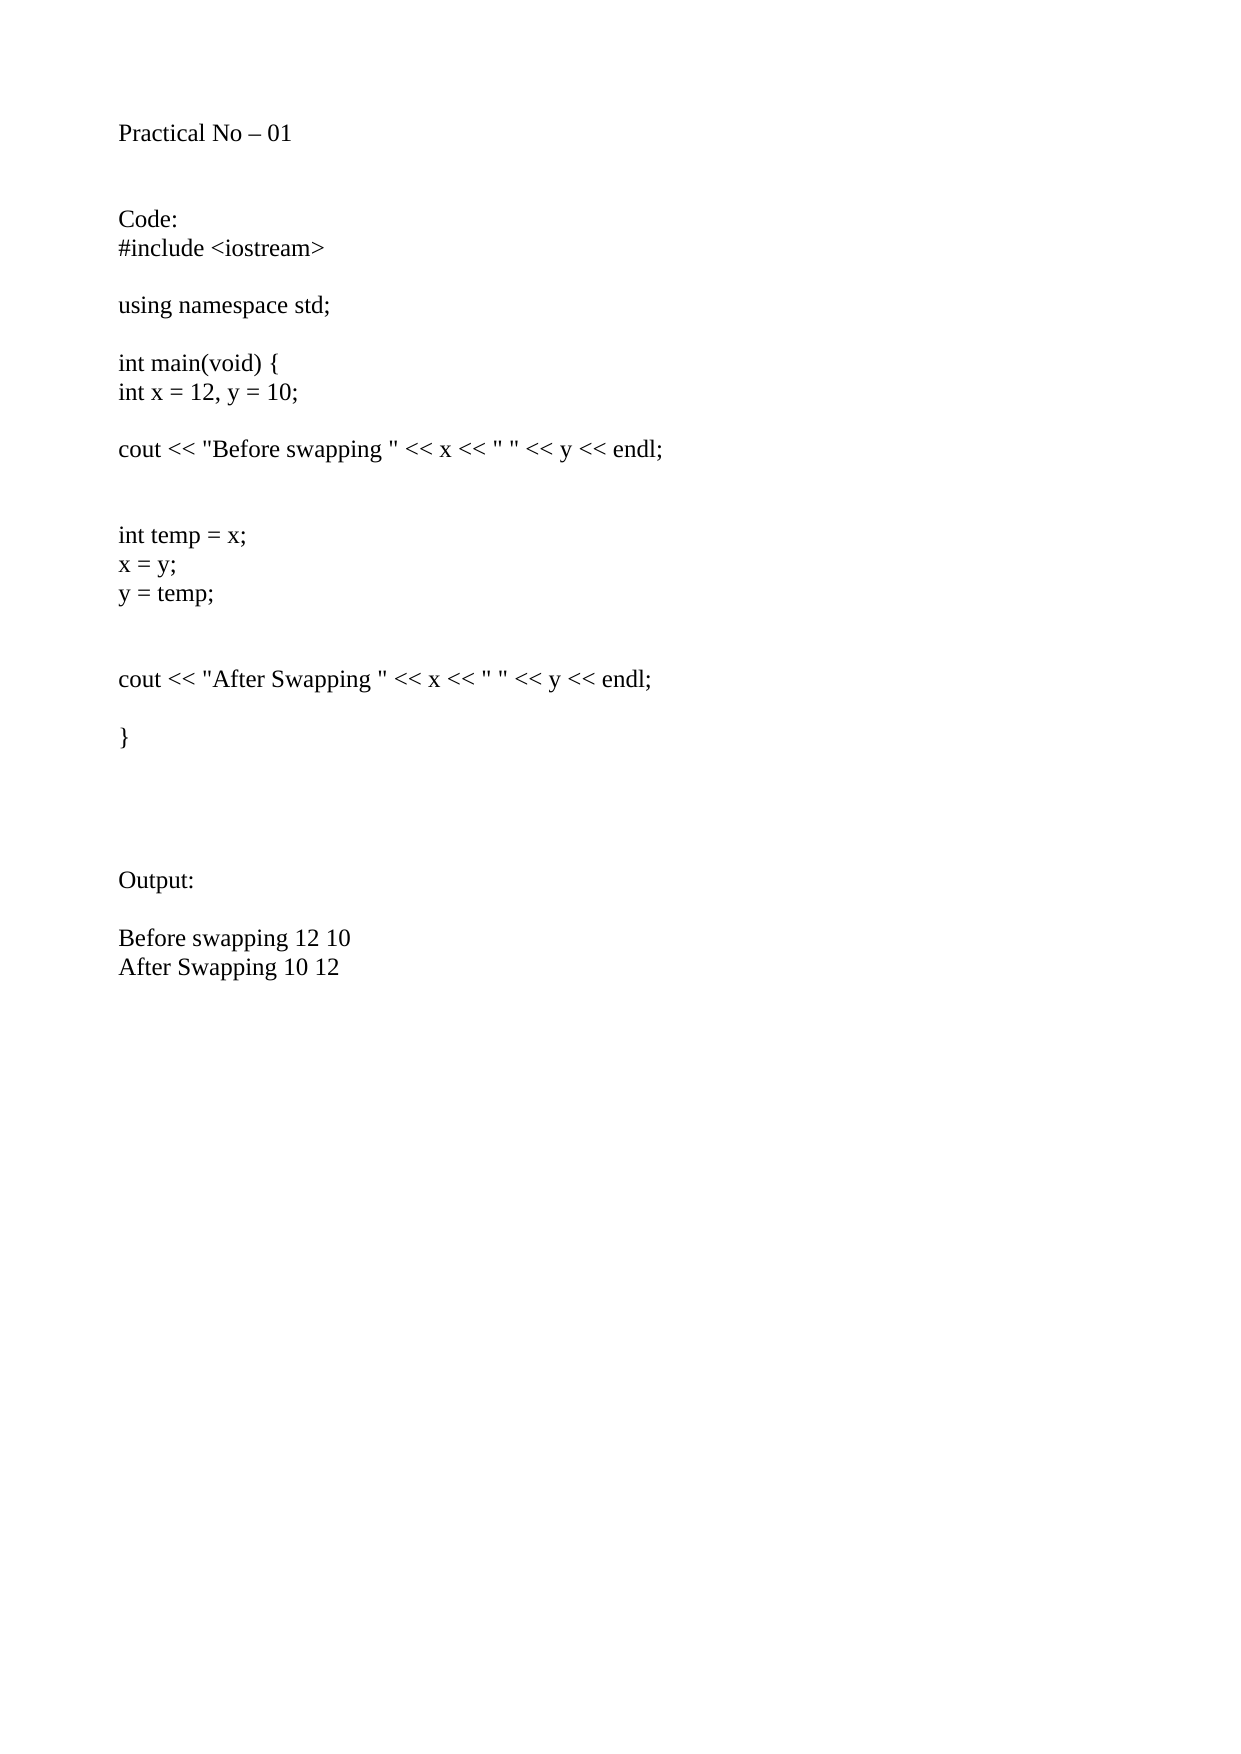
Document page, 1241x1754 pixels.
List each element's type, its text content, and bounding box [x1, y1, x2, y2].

text int temp = x; [118, 521, 1122, 549]
text cout << "Before swapping " << x << " " << y << endl; [118, 434, 1122, 463]
text y = temp; [118, 578, 1122, 607]
text using namespace std; [118, 291, 1122, 319]
text Practical No – 01 [118, 118, 1122, 147]
text Before swapping 12 10 [118, 923, 1122, 952]
text int x = 12, y = 10; [118, 377, 1122, 406]
text Output: [118, 866, 1122, 894]
text After Swapping 10 12 [118, 952, 1122, 981]
text } [118, 722, 1122, 751]
text #include <iostream> [118, 233, 1122, 262]
text x = y; [118, 549, 1122, 578]
text Code: [118, 204, 1122, 233]
text cout << "After Swapping " << x << " " << y << endl; [118, 664, 1122, 693]
text int main(void) { [118, 348, 1122, 377]
